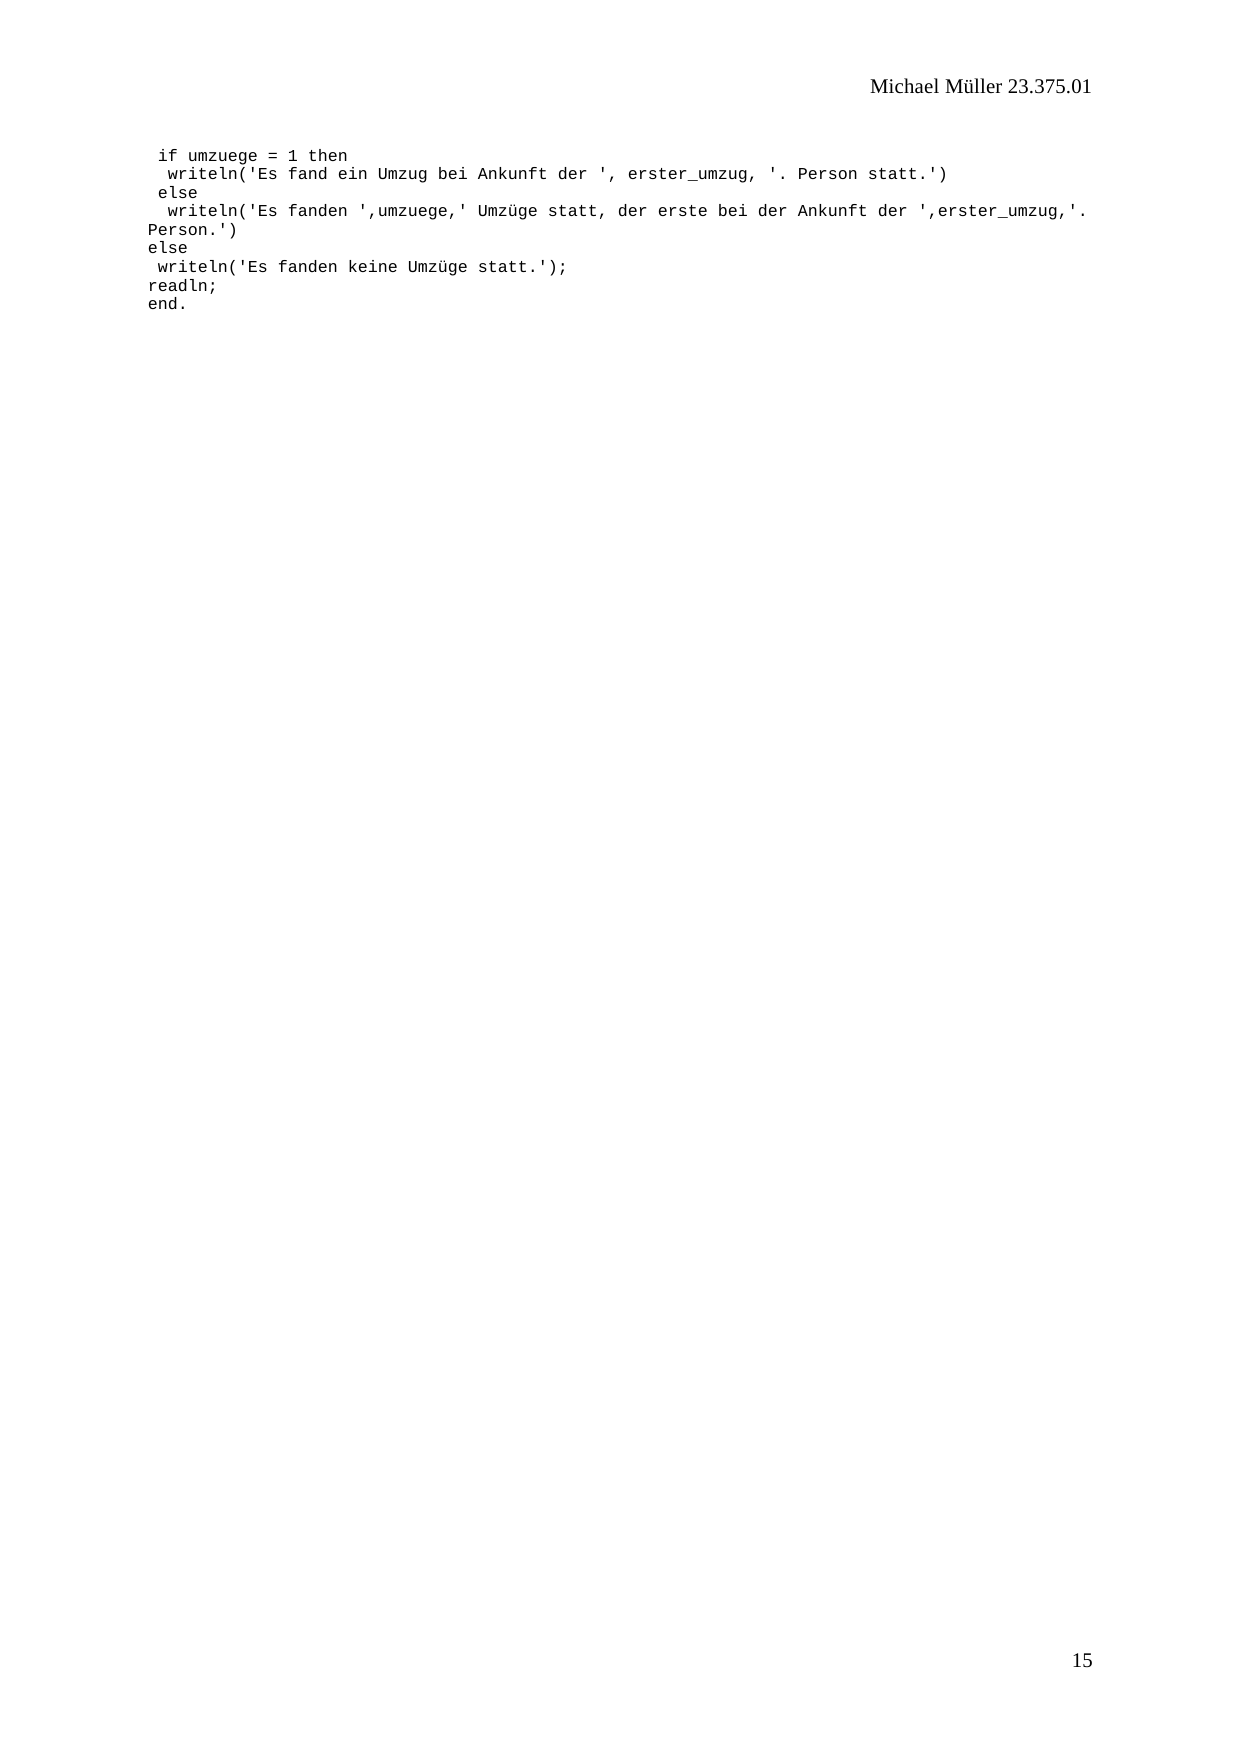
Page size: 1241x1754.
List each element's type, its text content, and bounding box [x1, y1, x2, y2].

text writeln('Es fanden ',umzuege,' Umzüge statt, der erste bei der Ankunft der ',erster_umzug,'. Person.') [148, 203, 1092, 240]
text end. [148, 296, 1092, 314]
text readln; [148, 277, 1092, 296]
text if umzuege = 1 then [148, 148, 1092, 166]
text else [148, 185, 1092, 203]
text else [148, 240, 1092, 259]
text writeln('Es fanden keine Umzüge statt.'); [148, 259, 1092, 277]
text writeln('Es fand ein Umzug bei Ankunft der ', erster_umzug, '. Person statt.') [148, 166, 1092, 185]
